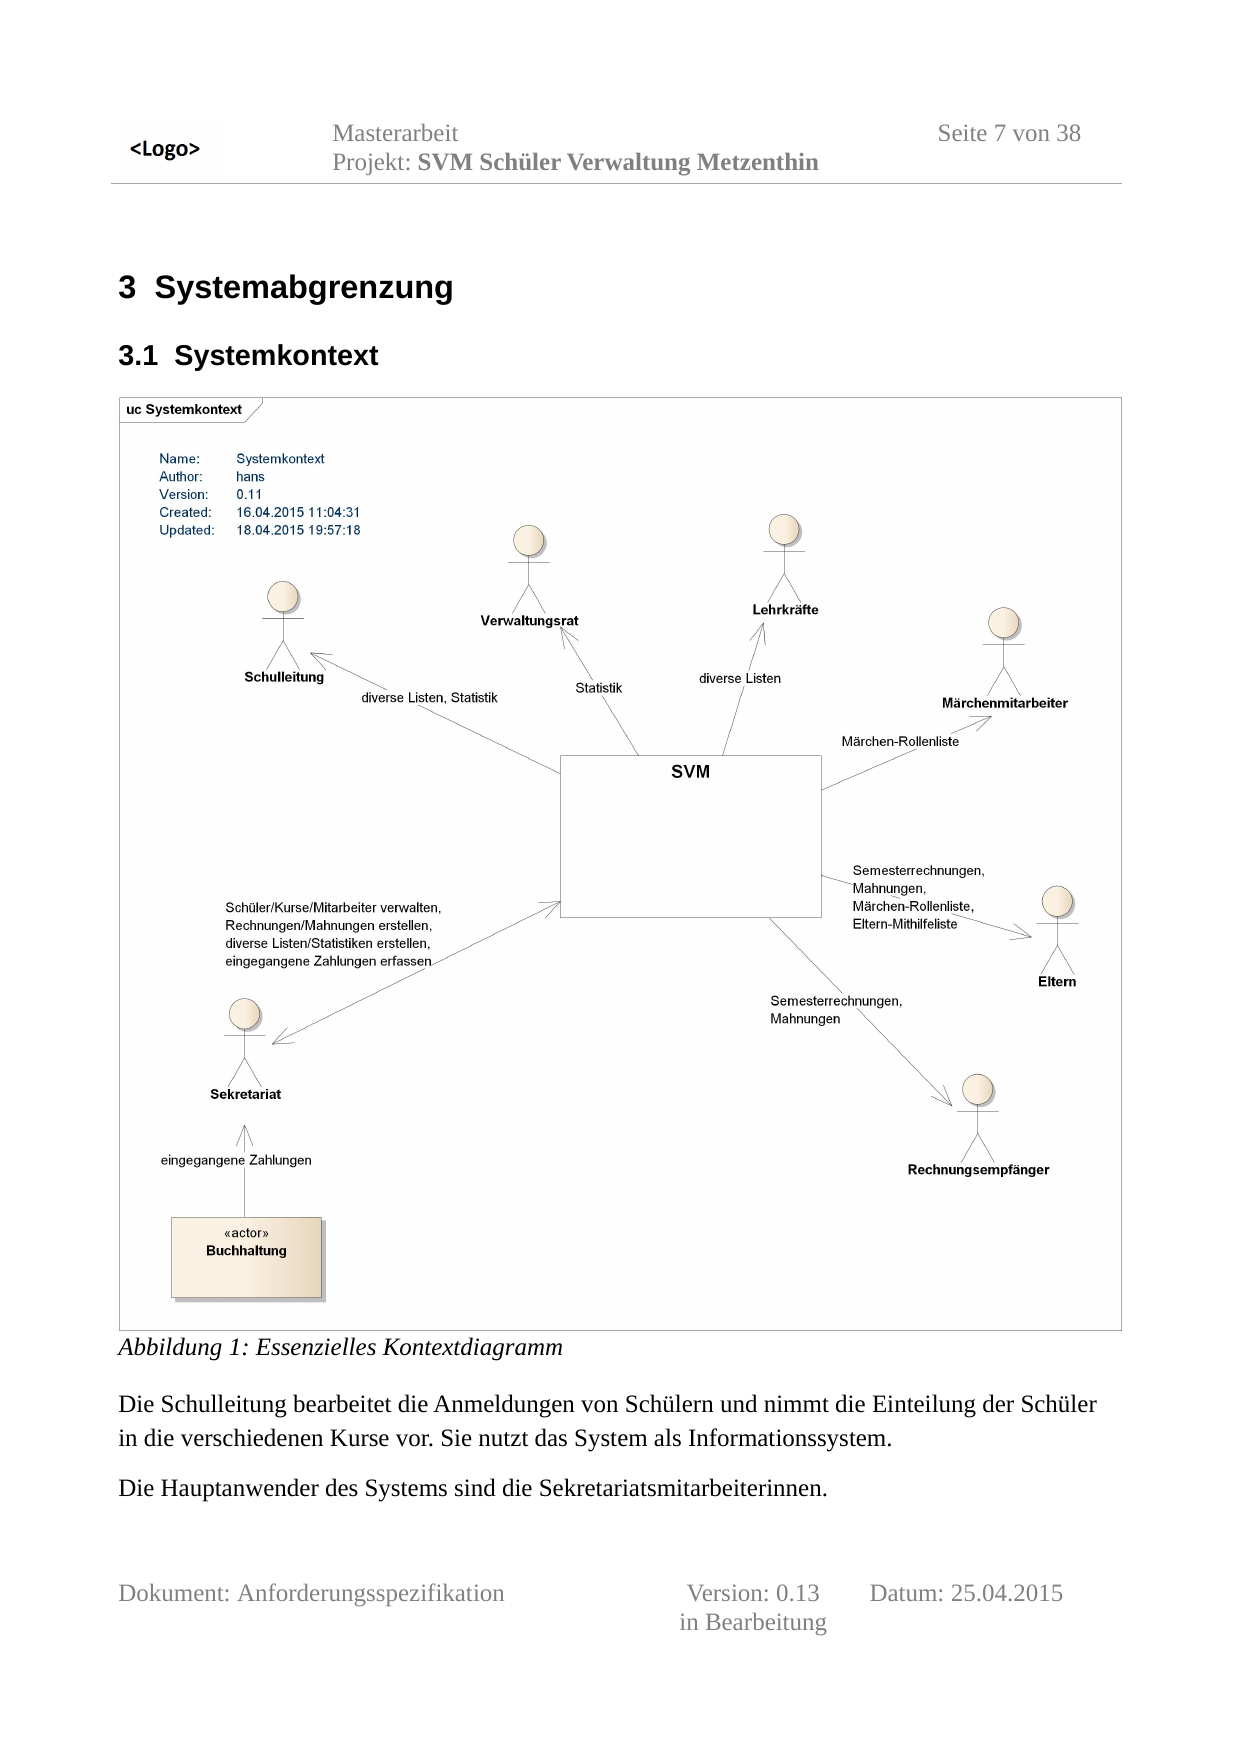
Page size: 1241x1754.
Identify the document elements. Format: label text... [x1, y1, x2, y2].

text Die Schulleitung bearbeitet die Anmeldungen von Schülern und nimmt die Einteilung der Schüler in die verschiedenen Kurse vor. Sie nutzt das System als Informationssystem. [118, 1389, 1122, 1452]
subtitle Systemabgrenzung [118, 267, 1122, 305]
text Die Hauptanwender des Systems sind die Sekretariatsmitarbeiterinnen. [118, 1473, 1122, 1501]
picture [118, 396, 1123, 1332]
picture [118, 118, 224, 183]
text Abbildung 1: Essenzielles Kontextdiagramm [118, 1332, 1122, 1360]
subtitle Systemkontext [118, 338, 1122, 371]
